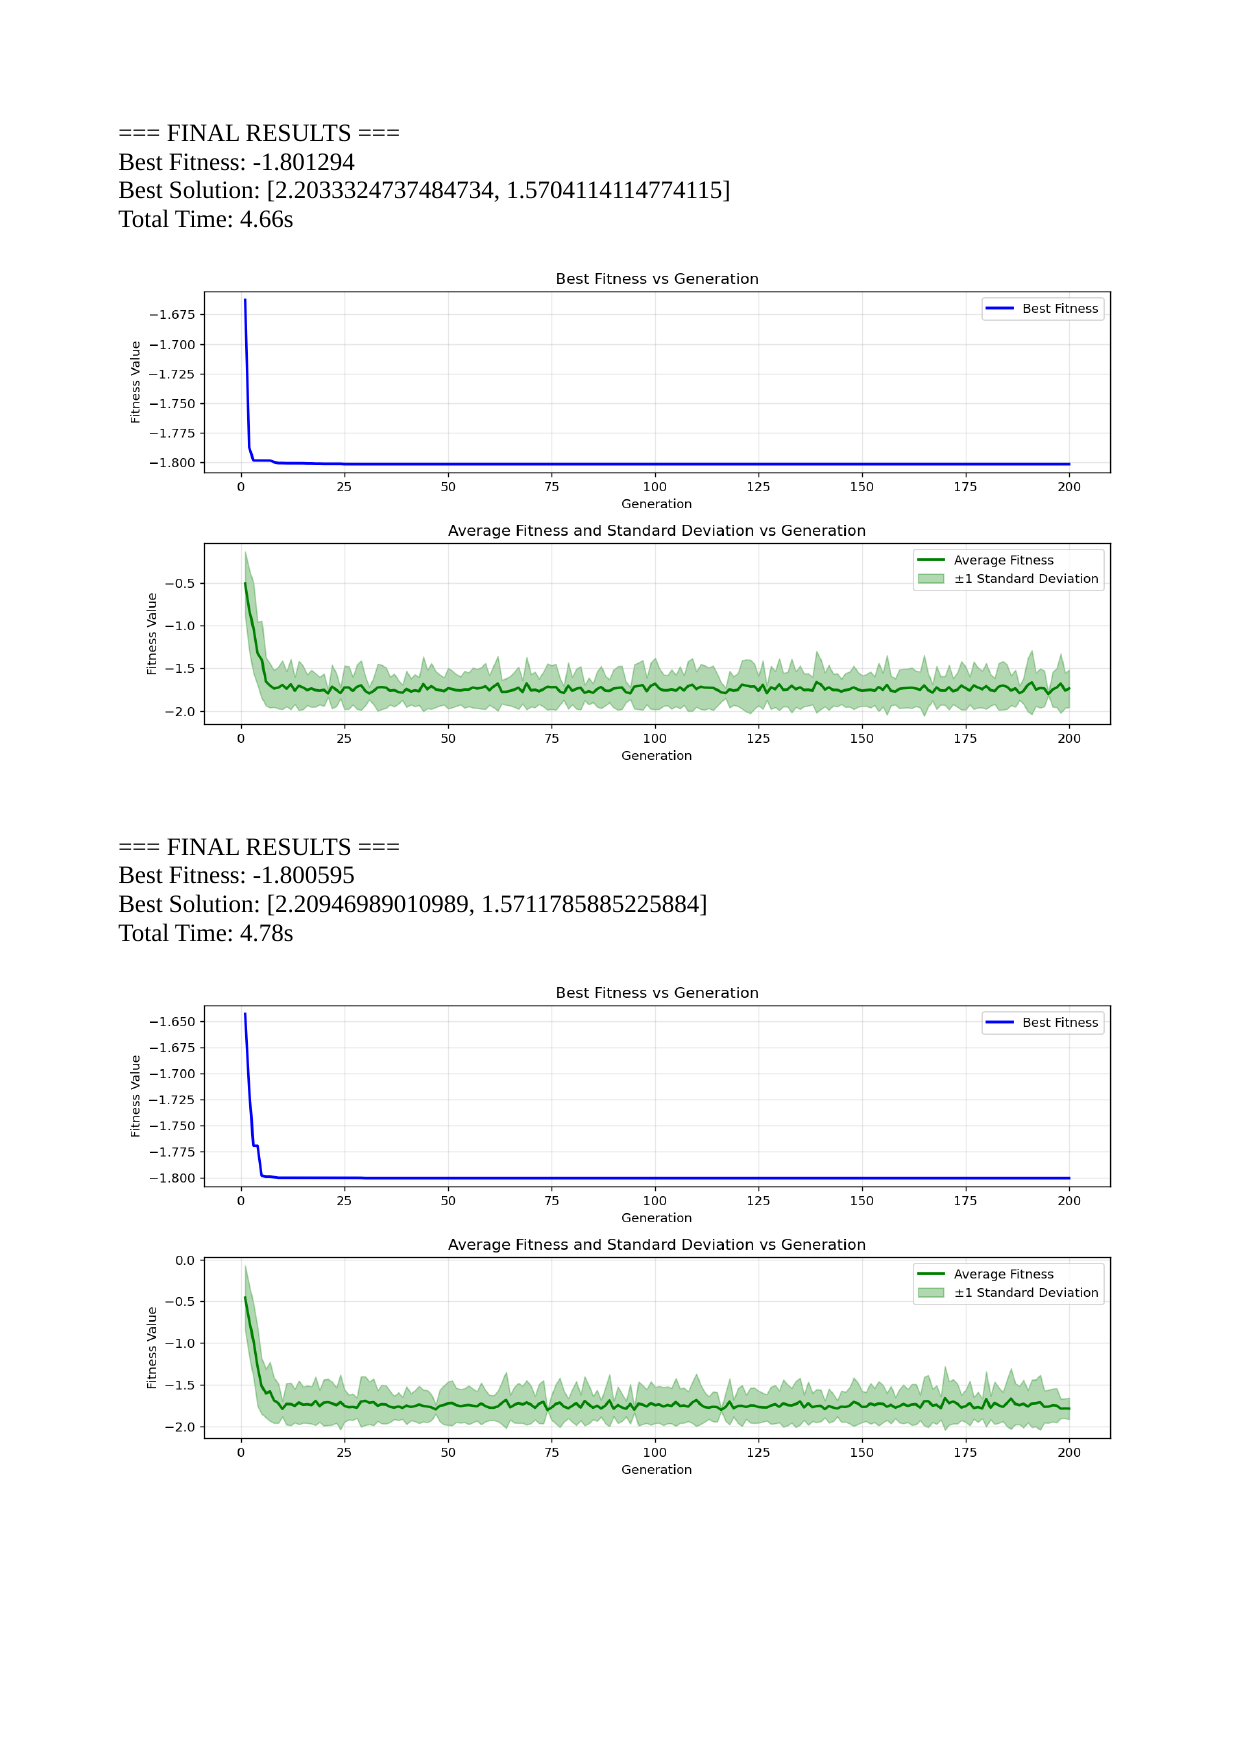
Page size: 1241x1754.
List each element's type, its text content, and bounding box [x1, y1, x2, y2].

text Best Solution: [2.2033324737484734, 1.5704114114774115] [118, 176, 1122, 204]
text === FINAL RESULTS === [118, 832, 1122, 860]
text Total Time: 4.66s [118, 204, 1122, 233]
picture [118, 261, 1123, 774]
text Best Solution: [2.20946989010989, 1.5711785885225884] [118, 889, 1122, 918]
picture [118, 975, 1123, 1488]
text Best Fitness: -1.800595 [118, 860, 1122, 889]
text === FINAL RESULTS === [118, 118, 1122, 147]
text Total Time: 4.78s [118, 918, 1122, 947]
text Best Fitness: -1.801294 [118, 147, 1122, 176]
